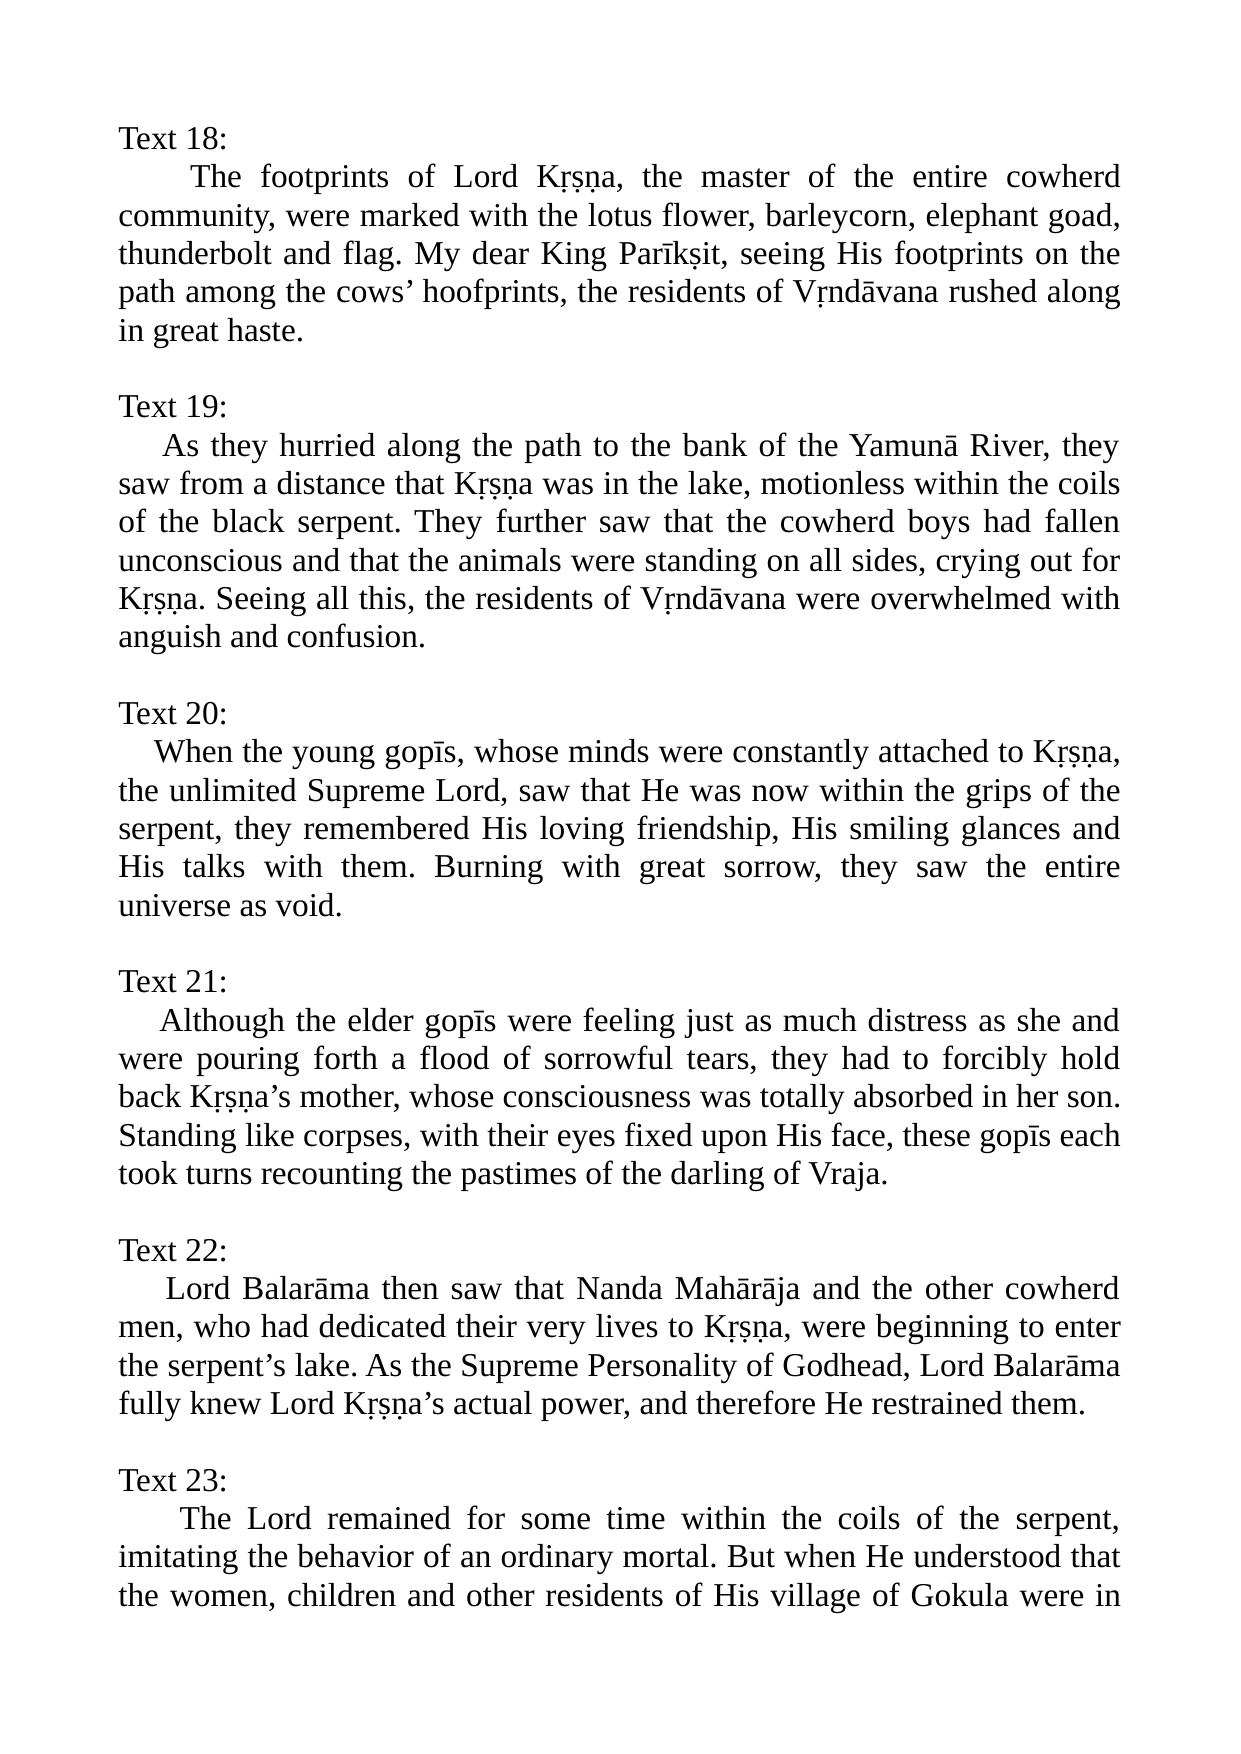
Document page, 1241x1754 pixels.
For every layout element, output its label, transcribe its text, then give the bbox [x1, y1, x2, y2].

text When the young gopīs, whose minds were constantly attached to Kṛṣṇa, the unlimited Supreme Lord, saw that He was now within the grips of the serpent, they remembered His loving friendship, His smiling glances and His talks with them. Burning with great sorrow, they saw the entire universe as void. [118, 731, 1122, 923]
text The footprints of Lord Kṛṣṇa, the master of the entire cowherd community, were marked with the lotus flower, barleycorn, elephant goad, thunderbolt and flag. My dear King Parīkṣit, seeing His footprints on the path among the cows’ hoofprints, the residents of Vṛndāvana rushed along in great haste. [118, 156, 1122, 348]
text As they hurried along the path to the bank of the Yamunā River, they saw from a distance that Kṛṣṇa was in the lake, motionless within the coils of the black serpent. They further saw that the cowherd boys had fallen unconscious and that the animals were standing on all sides, crying out for Kṛṣṇa. Seeing all this, the residents of Vṛndāvana were overwhelmed with anguish and confusion. [118, 425, 1122, 655]
text The Lord remained for some time within the coils of the serpent, imitating the behavior of an ordinary mortal. But when He understood that the women, children and other residents of His village of Gokula were in [118, 1498, 1122, 1613]
text Lord Balarāma then saw that Nanda Mahārāja and the other cowherd men, who had dedicated their very lives to Kṛṣṇa, were beginning to enter the serpent’s lake. As the Supreme Personality of Godhead, Lord Balarāma fully knew Lord Kṛṣṇa’s actual power, and therefore He restrained them. [118, 1268, 1122, 1421]
text Although the elder gopīs were feeling just as much distress as she and were pouring forth a flood of sorrowful tears, they had to forcibly hold back Kṛṣṇa’s mother, whose consciousness was totally absorbed in her son. Standing like corpses, with their eyes fixed upon His face, these gopīs each took turns recounting the pastimes of the darling of Vraja. [118, 1000, 1122, 1191]
text Text 23: [118, 1460, 1122, 1498]
text Text 18: [118, 118, 1122, 156]
text Text 19: [118, 386, 1122, 425]
text Text 21: [118, 961, 1122, 1000]
text Text 20: [118, 693, 1122, 731]
text Text 22: [118, 1230, 1122, 1268]
